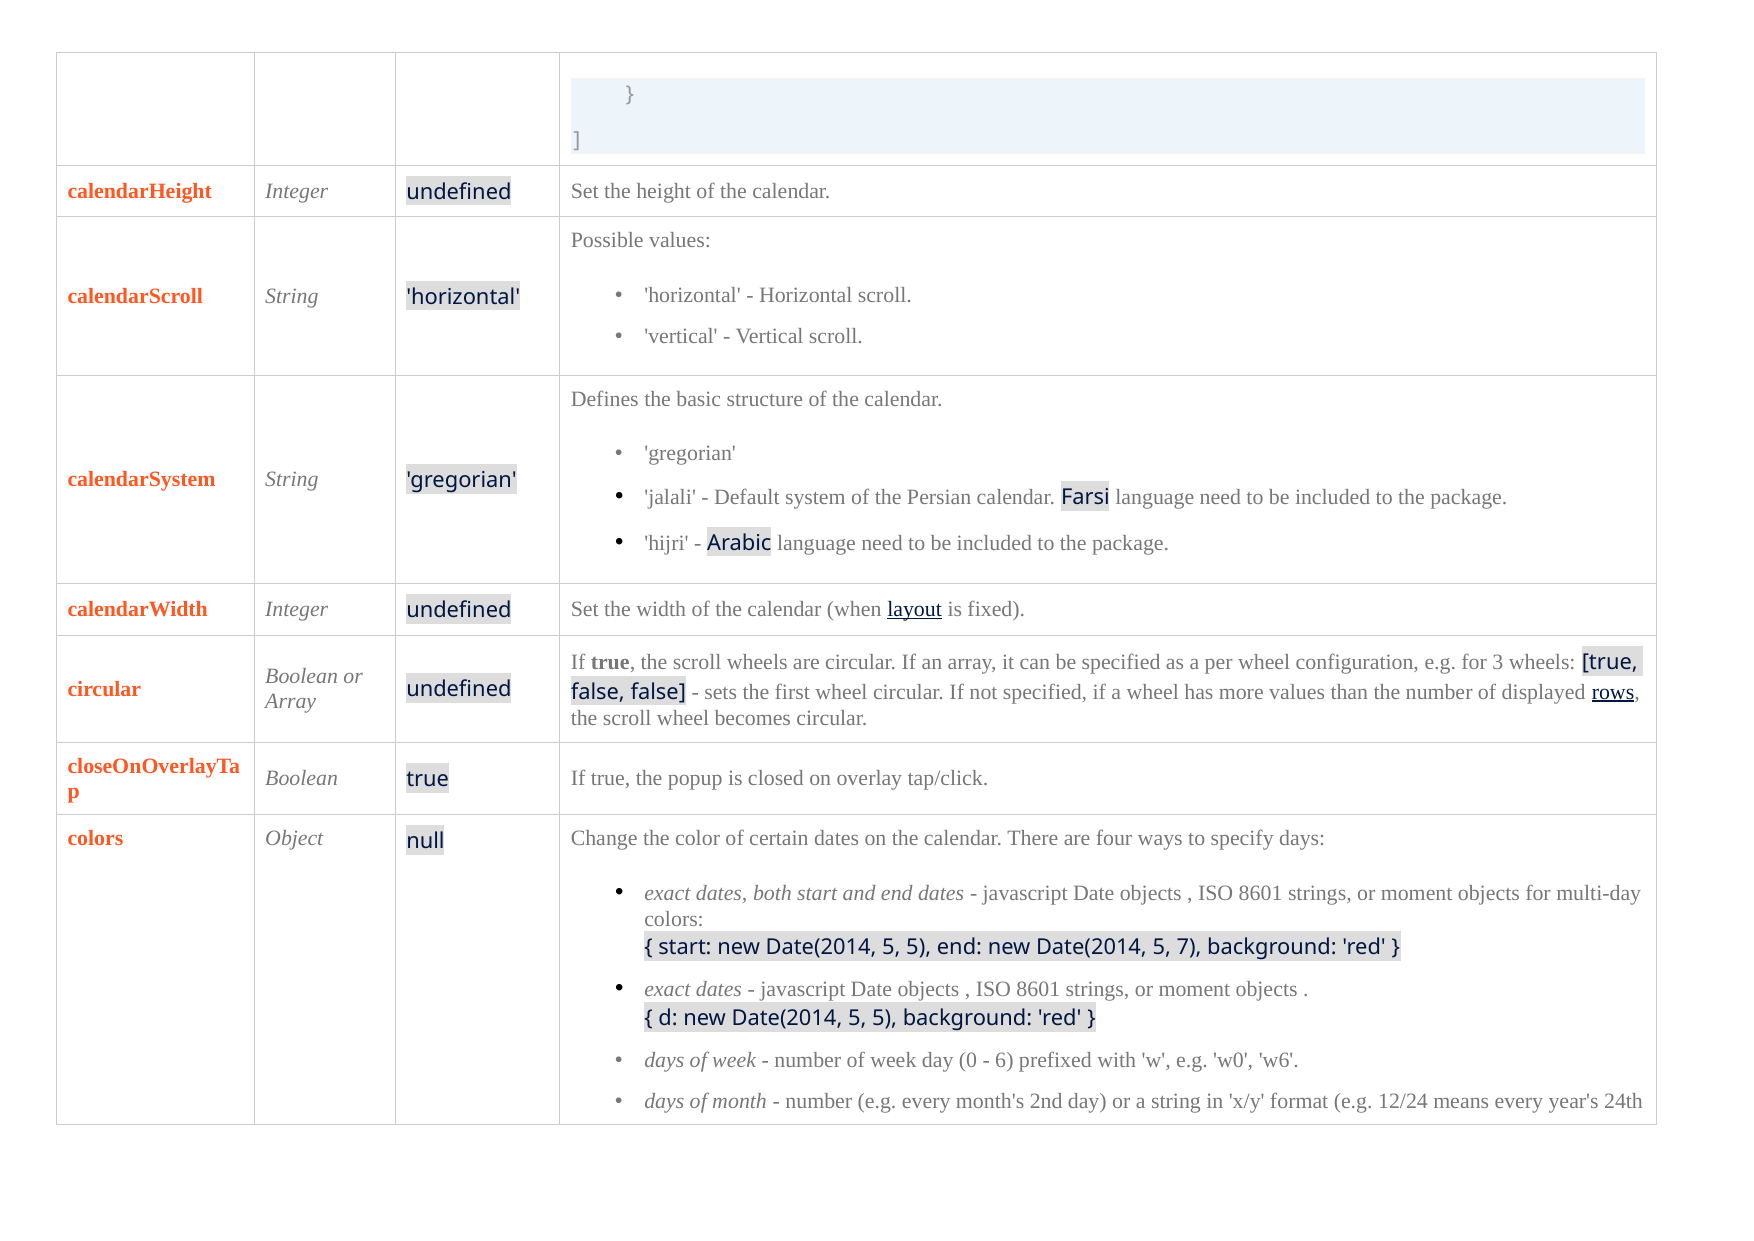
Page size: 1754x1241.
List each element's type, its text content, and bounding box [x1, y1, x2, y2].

table_cell 'gregorian' [396, 376, 559, 583]
table_cell circular [57, 636, 254, 742]
table_cell closeOnOverlayTap [57, 743, 254, 814]
table_cell undefined [396, 584, 559, 635]
table_cell calendarSystem [57, 376, 254, 583]
table_cell 'horizontal' [396, 217, 559, 375]
table_cell calendarScroll [57, 217, 254, 375]
table_cell [255, 53, 395, 164]
table_cell Set the width of the calendar (when layout is fixed). [560, 584, 1656, 635]
table_cell Set the height of the calendar. [560, 166, 1656, 216]
table_cell Integer [255, 584, 395, 635]
table_cell Defines the basic structure of the calendar. 'gregorian' 'jalali' - Default system of the Persian calendar. Farsi language need to be included to the package. 'hijri' - Arabic language need to be included to the package. [560, 376, 1656, 583]
table_cell If true, the scroll wheels are circular. If an array, it can be specified as a per wheel configuration, e.g. for 3 wheels: [true, false, false] - sets the first wheel circular. If not specified, if a wheel has more values than the number of displayed rows, the scroll wheel becomes circular. [560, 636, 1656, 742]
table_cell calendarHeight [57, 166, 254, 216]
table_cell If true, the popup is closed on overlay tap/click. [560, 743, 1656, 814]
table_cell Boolean [255, 743, 395, 814]
table_cell Possible values: 'horizontal' - Horizontal scroll. 'vertical' - Vertical scroll. [560, 217, 1656, 375]
table_cell true [396, 743, 559, 814]
table_cell String [255, 217, 395, 375]
table_cell Boolean or Array [255, 636, 395, 742]
table_cell [396, 53, 559, 164]
table_cell colors [57, 815, 254, 1124]
table_cell Integer [255, 166, 395, 216]
table_cell [57, 53, 254, 164]
table_cell undefined [396, 636, 559, 742]
table_cell calendarWidth [57, 584, 254, 635]
table_cell null [396, 815, 559, 1124]
table_cell String [255, 376, 395, 583]
table_cell Buttons to display. Each item in the array will be a button. A button can be specified as a string, or as a button object. When the passed array does not contain the predefined 'set' button, the auto-selection will be turned on. Selecting a value on the UI this way, will be set to the input immediately. In single select mode, when an empty array is passed, the calendar will close on the first selection. Otherwise it can be closed with an overlay tap. If a string, it must be one of the predefined buttons: 'set' - Sets the value. 'clear' - Clears the value. 'cancel' - Dismisses the popup. 'now' - Sets the current date and time. To modify the text of the predefined buttons, you can use the setText, clearText , cancelText , nowText settings. If an object, it may have the following properties: text String - Text of the button. handler String, Function - The function which will run when the button is pressed. If a string, it must be one of the predefined button handlers: 'set' - Sets the value. 'clear' - Clears the value. 'cancel' - Dismisses the popup. 'now' - Sets the current date and time. icon String (Optional) - Icon of the button. cssClass String (Optional) - Css class of the button. Predefined and custom buttons example buttons: [ 'set', { text: 'Custom', icon: 'checkmark', cssClass: 'my-btn', handler: function (event, inst) { alert('Custom button clicked!'); } }, 'cancel' ] Predefined button handler example buttons: [ 'set', { text: 'Hide', handler: 'cancel', icon: 'close', cssClass: 'my-btn' } ] [560, 53, 1656, 164]
table_cell Change the color of certain dates on the calendar. There are four ways to specify days: exact dates, both start and end dates - javascript Date objects , ISO 8601 strings, or moment objects for multi-day colors: { start: new Date(2014, 5, 5), end: new Date(2014, 5, 7), background: 'red' } exact dates - javascript Date objects , ISO 8601 strings, or moment objects . { d: new Date(2014, 5, 5), background: 'red' } days of week - number of week day (0 - 6) prefixed with 'w', e.g. 'w0', 'w6'. days of month - number (e.g. every month's 2nd day) or a string in 'x/y' format (e.g. 12/24 means every year's 24th [560, 815, 1656, 1124]
table_cell undefined [396, 166, 559, 216]
table_cell Object [255, 815, 395, 1124]
